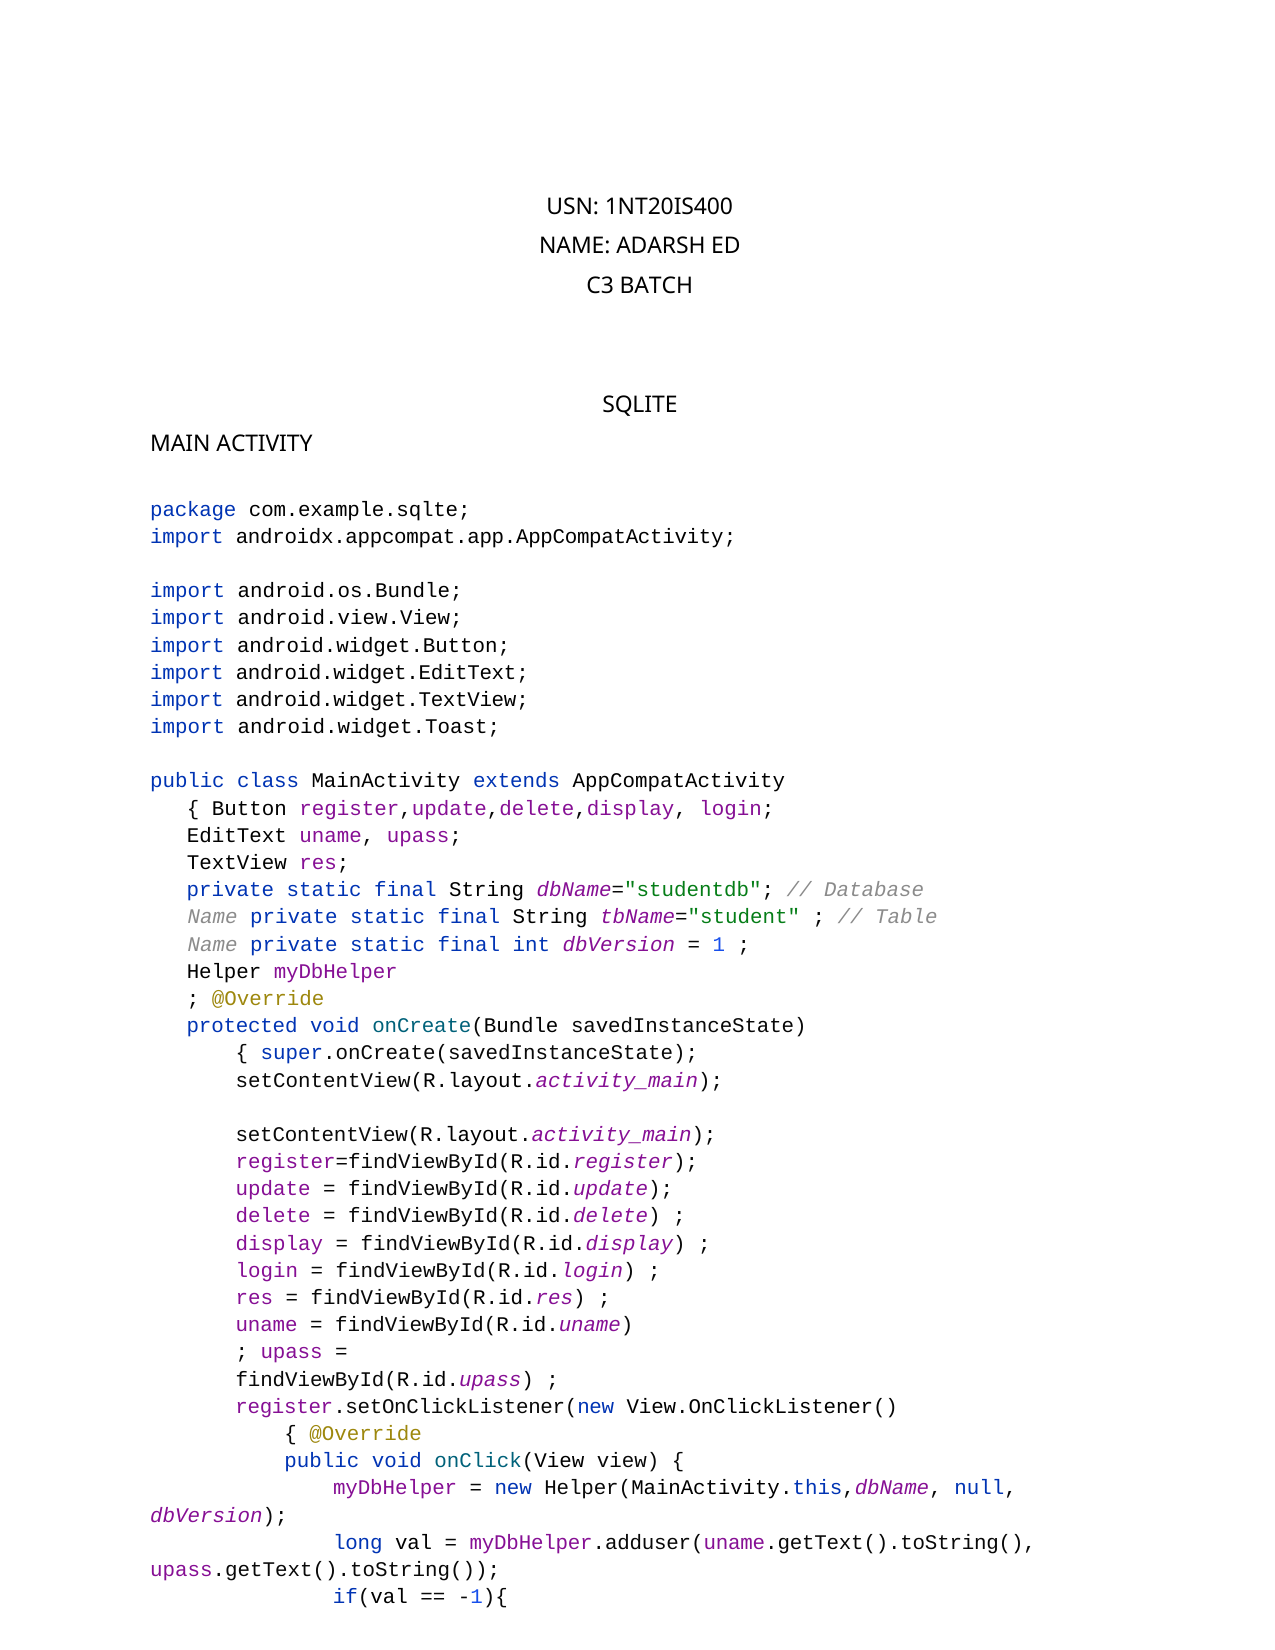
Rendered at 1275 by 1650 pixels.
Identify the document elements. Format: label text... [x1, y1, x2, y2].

text TextView res; [187, 852, 1129, 876]
text package com.example.sqlte; [150, 499, 1129, 522]
subtitle MAIN ACTIVITY [150, 427, 1129, 458]
text dbVersion); [150, 1504, 1129, 1528]
text res = findViewById(R.id.res) ; uname = findViewById(R.id.uname) ; upass = findViewById(R.id.upass) ; [235, 1287, 652, 1392]
text import android.os.Bundle; import android.view.View; import android.widget.Button; import android.widget.EditText; import android.widget.TextView; import android.widget.Toast; [150, 580, 530, 740]
text private static final String dbName="studentdb"; // Database Name private static final String tbName="student" ; // Table Name private static final int dbVersion = 1 ; [186, 879, 974, 957]
text long val = myDbHelper.adduser(uname.getText().toString(), [333, 1532, 1129, 1555]
text public void onClick(View view) { [284, 1450, 1129, 1474]
text upass.getText().toString()); [150, 1559, 1129, 1583]
text public class MainActivity extends AppCompatActivity { Button register,update,delete,display, login; EditText uname, upass; [150, 771, 797, 848]
text register.setOnClickListener(new View.OnClickListener() { @Override [235, 1396, 919, 1447]
subtitle NAME: ADARSH ED [150, 229, 1129, 260]
text if(val == -1){ [333, 1586, 898, 1610]
text myDbHelper = new Helper(MainActivity.this,dbName, null, [333, 1477, 1129, 1501]
subtitle C3 BATCH [150, 269, 1129, 300]
text Helper myDbHelper ; @Override [187, 961, 419, 1012]
subtitle SQLITE [150, 387, 1129, 419]
text setContentView(R.layout.activity_main); register=findViewById(R.id.register); update = findViewById(R.id.update); delete = findViewById(R.id.delete) ; display = findViewById(R.id.display) ; login = findViewById(R.id.login) ; [235, 1124, 717, 1283]
text protected void onCreate(Bundle savedInstanceState) { super.onCreate(savedInstanceState); setContentView(R.layout.activity_main); [186, 1015, 821, 1093]
text import androidx.appcompat.app.AppCompatActivity; [150, 526, 1129, 549]
subtitle USN: 1NT20IS400 [150, 189, 1129, 221]
